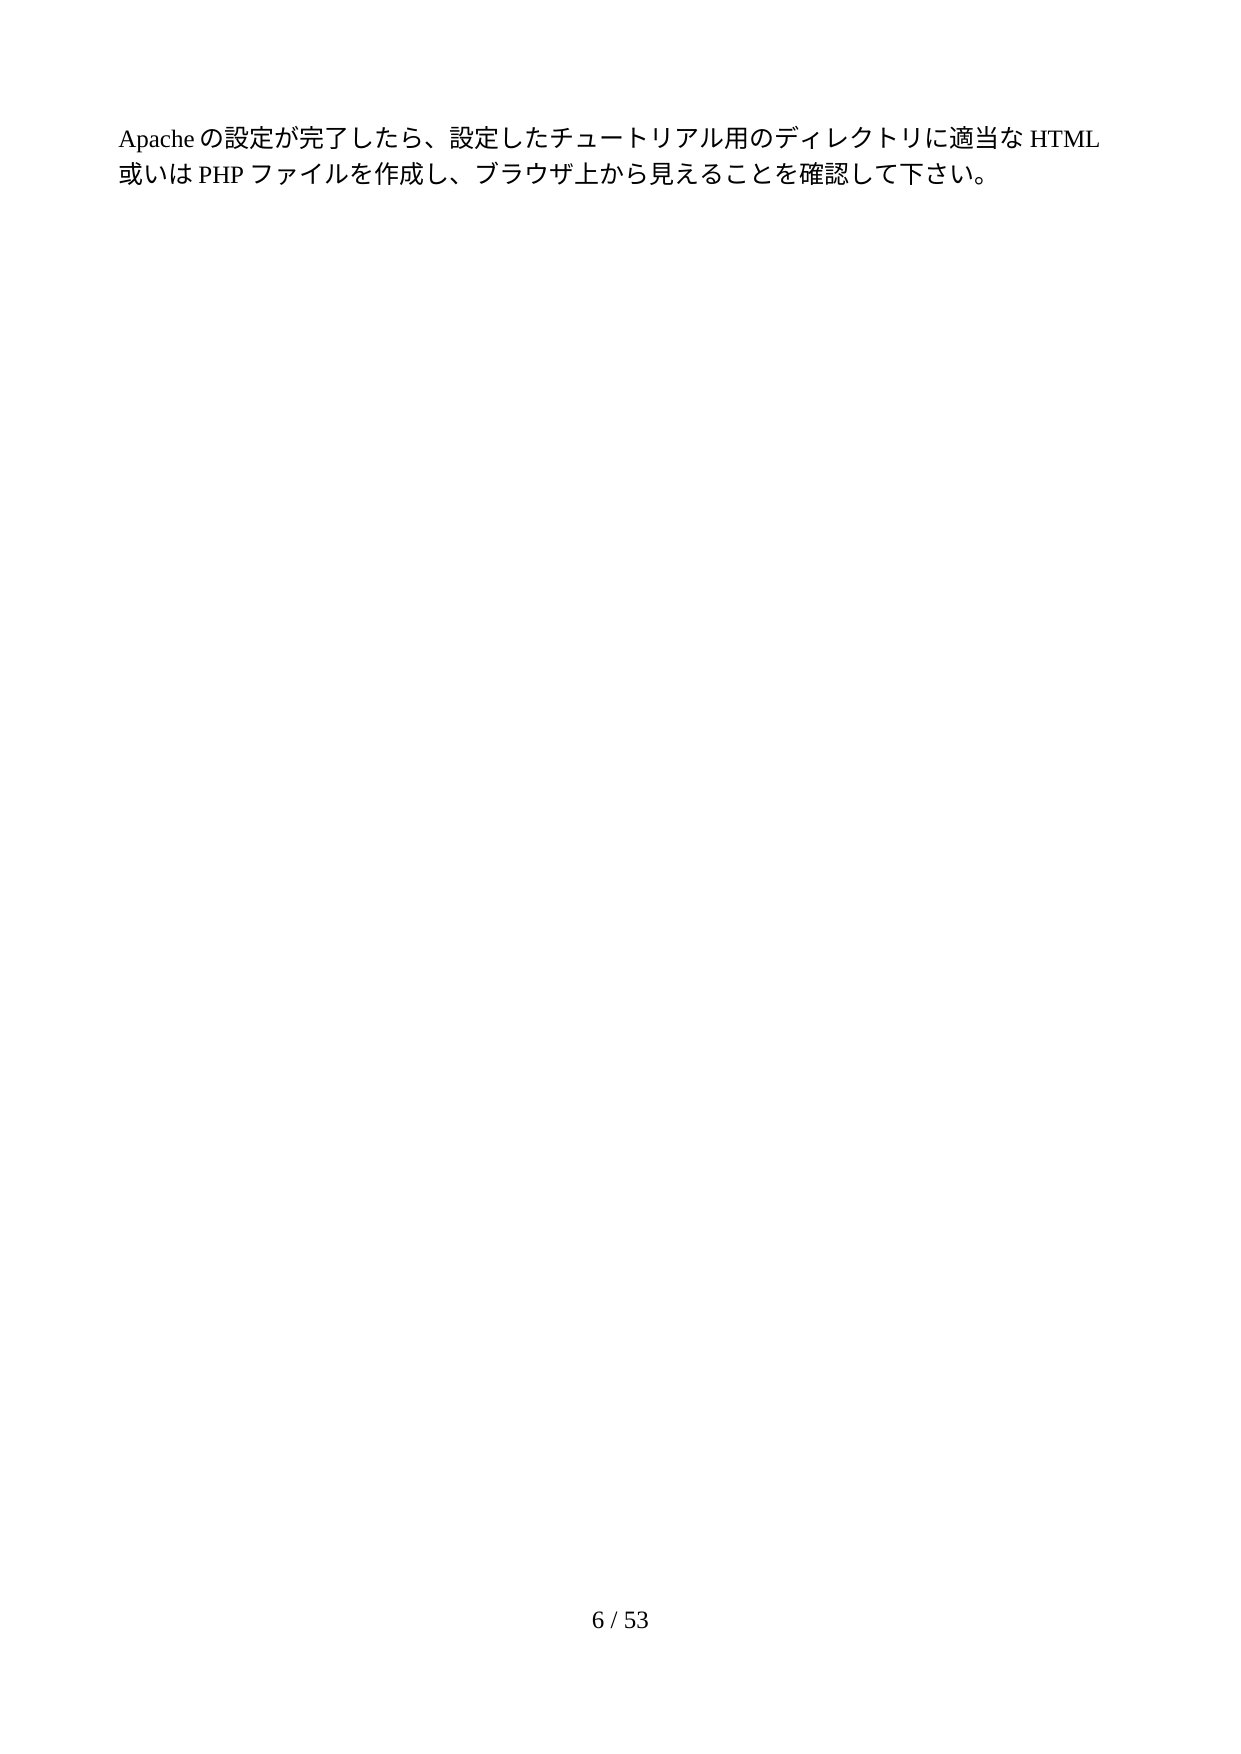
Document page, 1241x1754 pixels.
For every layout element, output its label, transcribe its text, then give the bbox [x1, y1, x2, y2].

text Apacheの設定が完了したら、設定したチュートリアル用のディレクトリに適当なHTML或いはPHPファイルを作成し、ブラウザ上から見えることを確認して下さい。 [118, 118, 1122, 191]
